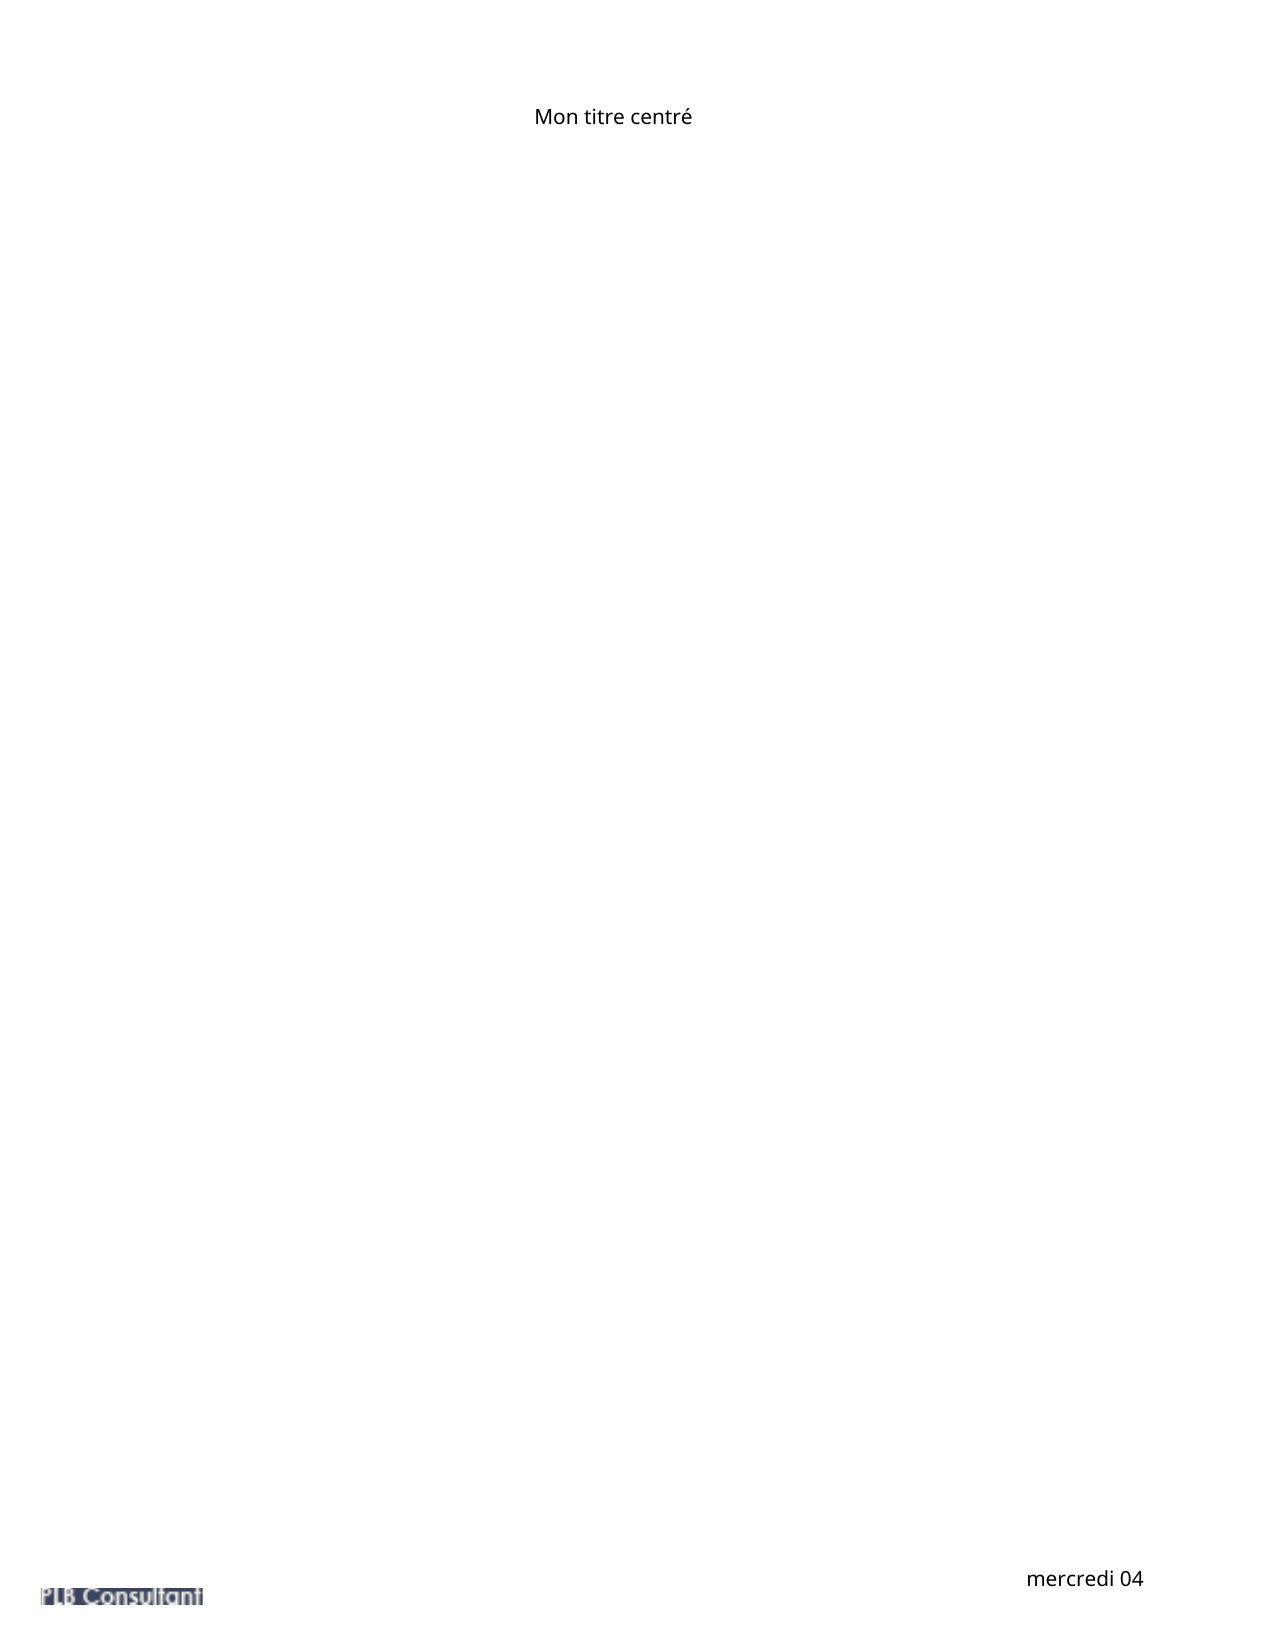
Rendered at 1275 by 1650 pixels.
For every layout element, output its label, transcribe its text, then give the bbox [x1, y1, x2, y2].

table_cell [1234, 1565, 1275, 1588]
table_cell [0, 1565, 1026, 1588]
table_header [0, 0, 1275, 102]
table_cell [0, 102, 534, 142]
table_cell [0, 1589, 40, 1605]
table_cell [204, 1589, 1026, 1605]
table_cell mercredi 04 [1026, 1565, 1234, 1605]
table_cell [742, 102, 1275, 142]
table_cell [1234, 1589, 1275, 1605]
table_cell [0, 143, 1275, 1564]
table_cell Mon titre centré [534, 102, 742, 142]
